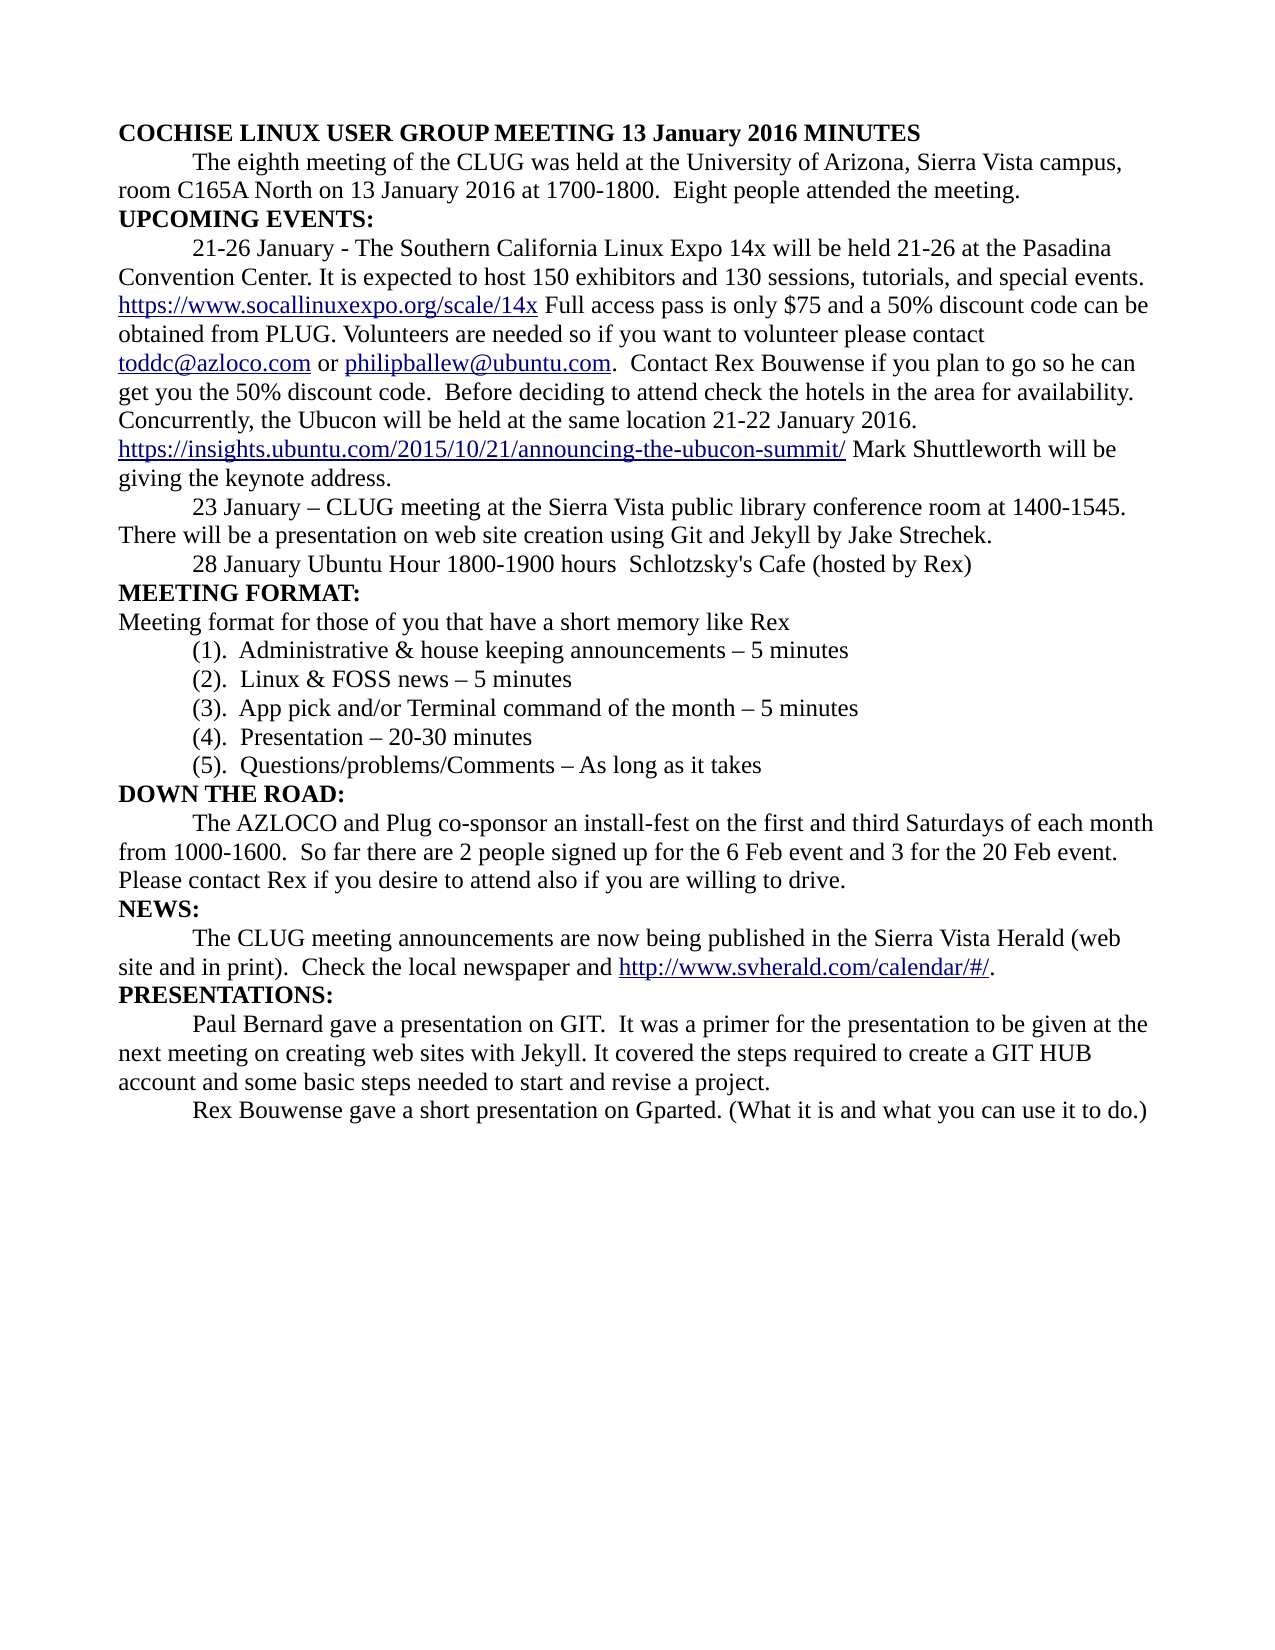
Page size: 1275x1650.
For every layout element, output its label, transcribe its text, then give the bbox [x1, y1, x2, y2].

text (4). Presentation – 20-30 minutes [118, 722, 1157, 751]
text 21-26 January - The Southern California Linux Expo 14x will be held 21-26 at the Pasadina Convention Center. It is expected to host 150 exhibitors and 130 sessions, tutorials, and special events. https://www.socallinuxexpo.org/scale/14x Full access pass is only $75 and a 50% discount code can be obtained from PLUG. Volunteers are needed so if you want to volunteer please contact toddc@azloco.com or philipballew@ubuntu.com. Contact Rex Bouwense if you plan to go so he can get you the 50% discount code. Before deciding to attend check the hotels in the area for availability. Concurrently, the Ubucon will be held at the same location 21-22 January 2016. https://insights.ubuntu.com/2015/10/21/announcing-the-ubucon-summit/ Mark Shuttleworth will be giving the keynote address. [118, 233, 1157, 492]
text MEETING FORMAT: [118, 578, 1157, 607]
text 28 January Ubuntu Hour 1800-1900 hours Schlotzsky's Cafe (hosted by Rex) [118, 549, 1157, 578]
text The eighth meeting of the CLUG was held at the University of Arizona, Sierra Vista campus, room C165A North on 13 January 2016 at 1700-1800. Eight people attended the meeting. [118, 147, 1157, 204]
text NEWS: [118, 894, 1157, 923]
text (5). Questions/problems/Comments – As long as it takes [118, 751, 1157, 779]
text 23 January – CLUG meeting at the Sierra Vista public library conference room at 1400-1545. There will be a presentation on web site creation using Git and Jekyll by Jake Strechek. [118, 492, 1157, 549]
text Rex Bouwense gave a short presentation on Gparted. (What it is and what you can use it to do.) [118, 1096, 1157, 1124]
text DOWN THE ROAD: [118, 779, 1157, 808]
text (3). App pick and/or Terminal command of the month – 5 minutes [118, 693, 1157, 722]
text UPCOMING EVENTS: [118, 204, 1157, 233]
text (1). Administrative & house keeping announcements – 5 minutes [118, 636, 1157, 664]
text Paul Bernard gave a presentation on GIT. It was a primer for the presentation to be given at the next meeting on creating web sites with Jekyll. It covered the steps required to create a GIT HUB account and some basic steps needed to start and revise a project. [118, 1009, 1157, 1096]
text The AZLOCO and Plug co-sponsor an install-fest on the first and third Saturdays of each month from 1000-1600. So far there are 2 people signed up for the 6 Feb event and 3 for the 20 Feb event. Please contact Rex if you desire to attend also if you are willing to drive. [118, 808, 1157, 894]
text (2). Linux & FOSS news – 5 minutes [118, 664, 1157, 693]
text Meeting format for those of you that have a short memory like Rex [118, 607, 1157, 636]
text COCHISE LINUX USER GROUP MEETING 13 January 2016 MINUTES [118, 118, 1157, 147]
text PRESENTATIONS: [118, 981, 1157, 1009]
text The CLUG meeting announcements are now being published in the Sierra Vista Herald (web site and in print). Check the local newspaper and http://www.svherald.com/calendar/#/. [118, 923, 1157, 981]
